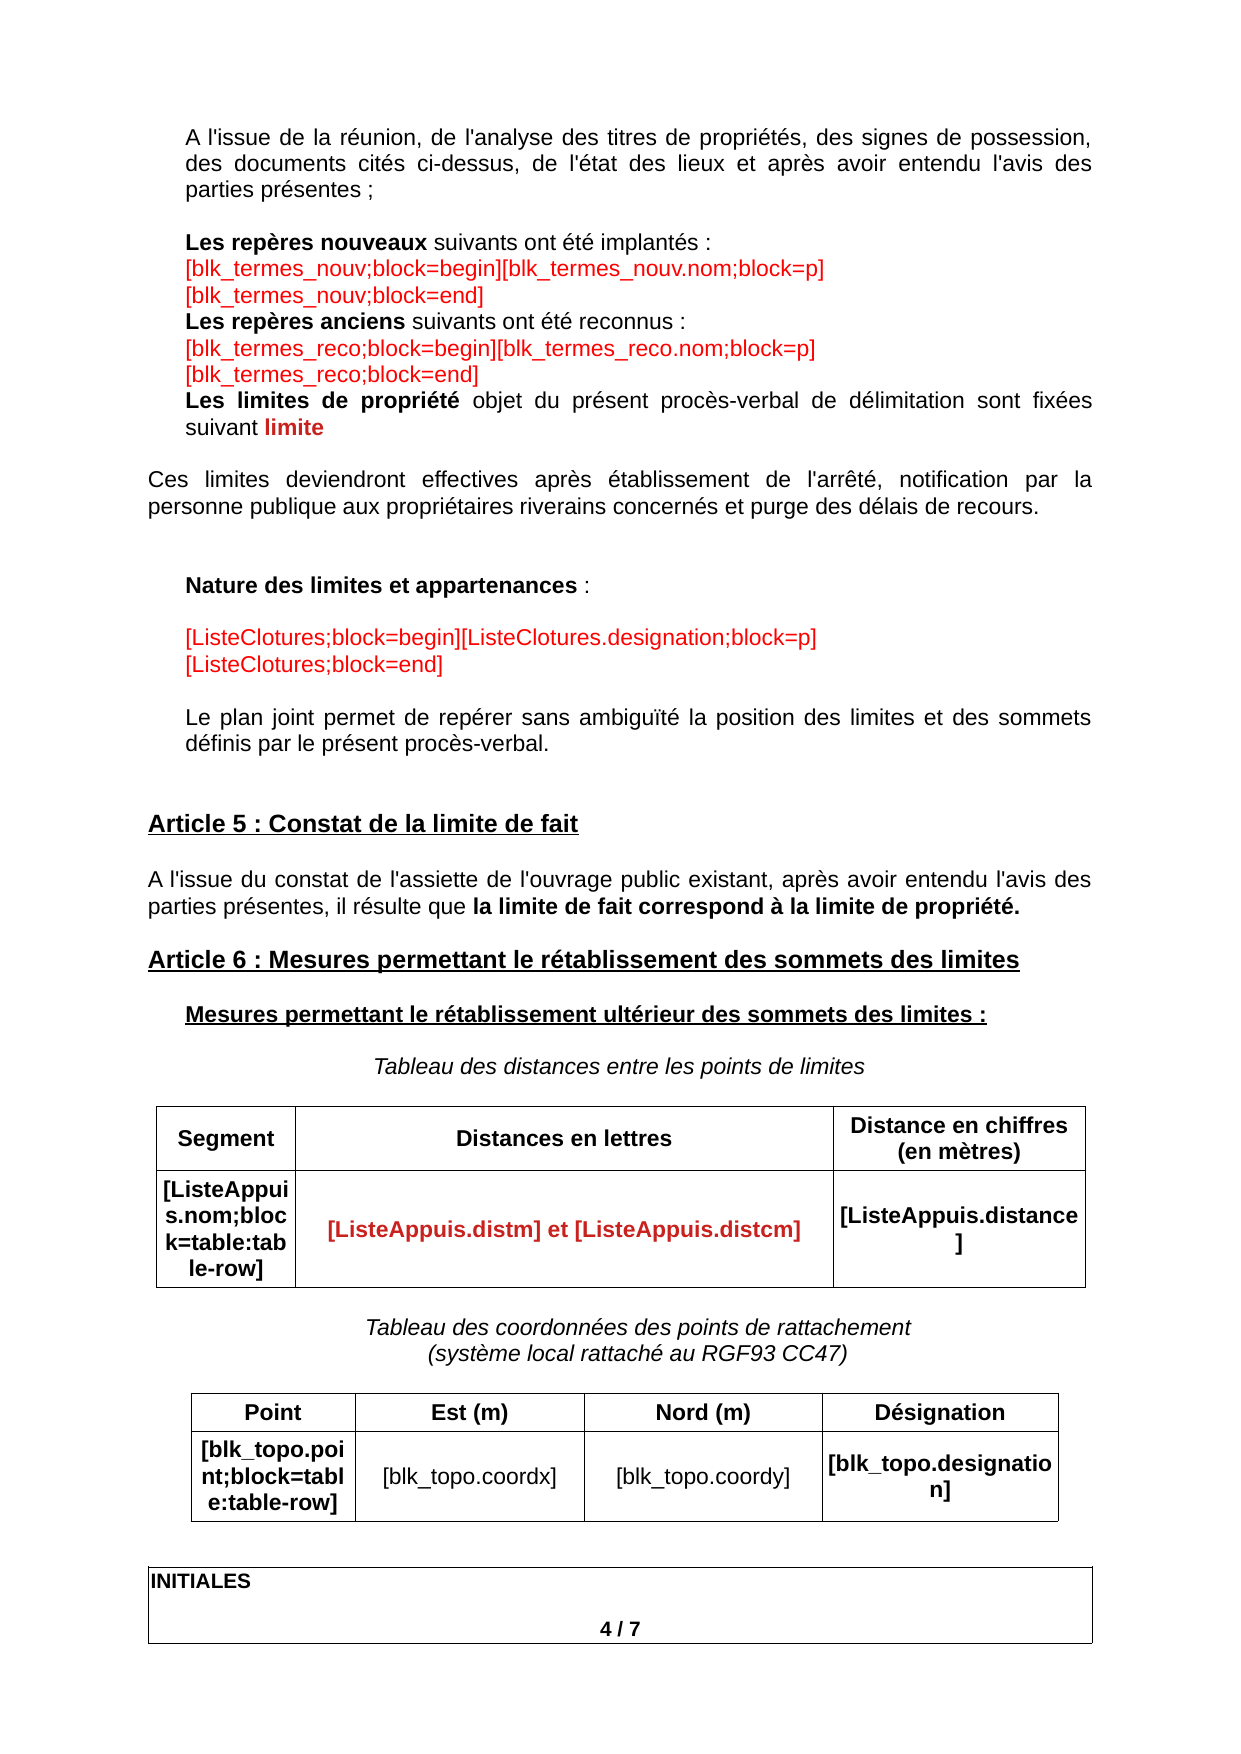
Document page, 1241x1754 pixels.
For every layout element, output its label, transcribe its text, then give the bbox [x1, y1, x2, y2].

table_cell [ListeAppuis.nom;block=table:table-row] [157, 1171, 295, 1287]
table_header Désignation [823, 1394, 1058, 1431]
table_cell [ListeAppuis.distance] [834, 1171, 1085, 1287]
table_cell [blk_topo.coordy] [585, 1432, 822, 1521]
table_header Est (m) [356, 1394, 584, 1431]
text Le plan joint permet de repérer sans ambiguïté la position des limites et des sommets définis par le présent procès-verbal. [185, 703, 1092, 756]
text Les repères nouveaux suivants ont été implantés : [185, 229, 1092, 255]
table_cell [blk_topo.coordx] [356, 1432, 584, 1521]
text (système local rattaché au RGF93 CC47) [185, 1340, 1092, 1366]
text A l'issue de la réunion, de l'analyse des titres de propriétés, des signes de possession, des documents cités ci-dessus, de l'état des lieux et après avoir entendu l'avis des parties présentes ; [185, 124, 1092, 203]
text Ces limites deviendront effectives après établissement de l'arrêté, notification par la personne publique aux propriétaires riverains concernés et purge des délais de recours. [148, 466, 1092, 519]
text [blk_termes_reco;block=begin][blk_termes_reco.nom;block=p] [185, 334, 1092, 361]
table_cell [blk_topo.point;block=table:table-row] [192, 1432, 355, 1521]
text Tableau des distances entre les points de limites [148, 1053, 1092, 1079]
table_header Point [192, 1394, 355, 1431]
text Tableau des coordonnées des points de rattachement [185, 1314, 1092, 1340]
text [blk_termes_nouv;block=begin][blk_termes_nouv.nom;block=p] [185, 255, 1092, 282]
text [blk_termes_reco;block=end] [185, 361, 1092, 387]
table_header Segment [157, 1107, 295, 1170]
text [ListeClotures;block=begin][ListeClotures.designation;block=p] [185, 624, 1092, 651]
text Article 5 : Constat de la limite de fait [148, 809, 1092, 838]
table_header Nord (m) [585, 1394, 822, 1431]
text Article 6 : Mesures permettant le rétablissement des sommets des limites [148, 945, 1092, 974]
text Les repères anciens suivants ont été reconnus : [185, 308, 1092, 334]
text [blk_termes_nouv;block=end] [185, 282, 1092, 308]
text [ListeClotures;block=end] [185, 651, 1092, 677]
text Les limites de propriété objet du présent procès-verbal de délimitation sont fixées suivant limite [185, 387, 1092, 440]
table_header Distances en lettres [296, 1107, 833, 1170]
text Nature des limites et appartenances : [185, 572, 1092, 598]
text Mesures permettant le rétablissement ultérieur des sommets des limites : [185, 1001, 1092, 1027]
table_cell [blk_topo.designation] [823, 1432, 1058, 1521]
table_header Distance en chiffres (en mètres) [834, 1107, 1085, 1170]
text A l'issue du constat de l'assiette de l'ouvrage public existant, après avoir entendu l'avis des parties présentes, il résulte que la limite de fait correspond à la limite de propriété. [148, 866, 1092, 919]
table_cell [ListeAppuis.distm] et [ListeAppuis.distcm] [296, 1171, 833, 1287]
